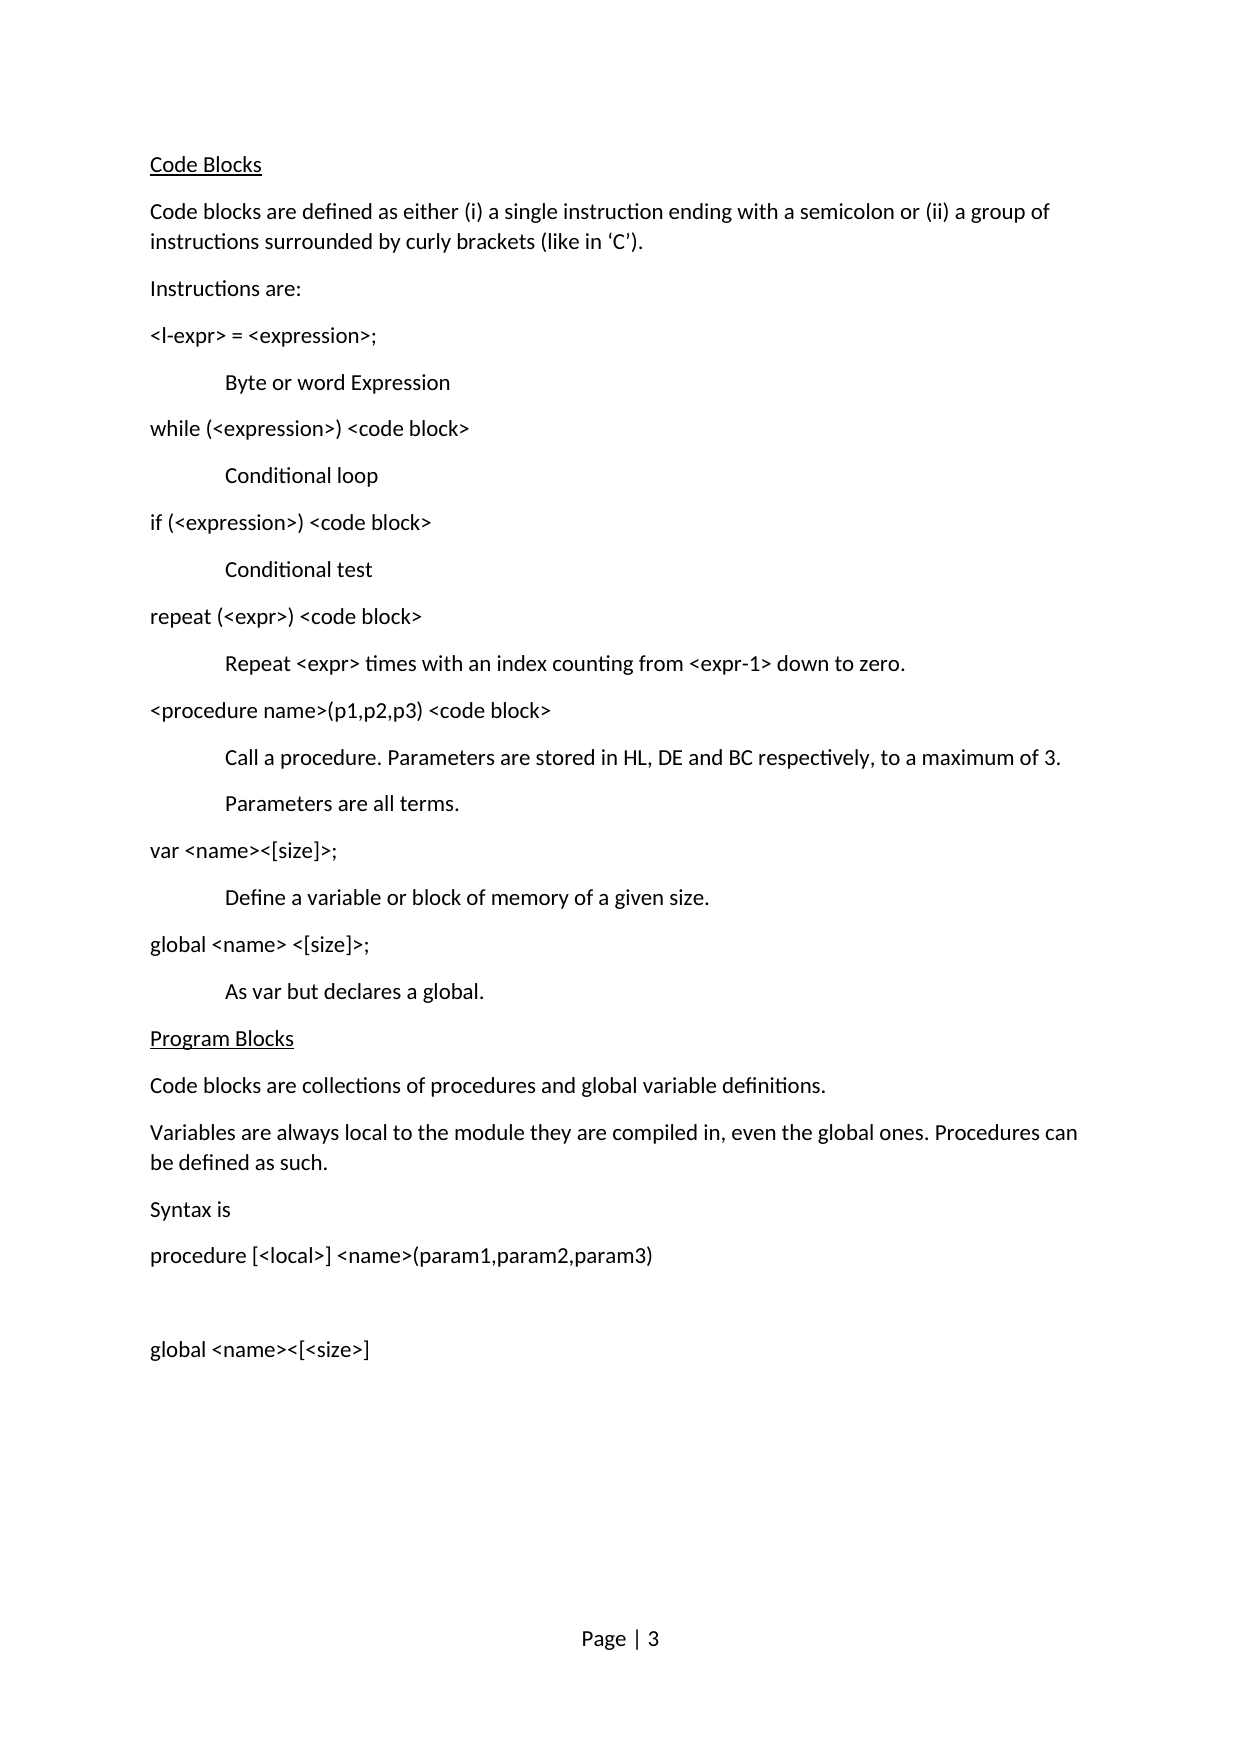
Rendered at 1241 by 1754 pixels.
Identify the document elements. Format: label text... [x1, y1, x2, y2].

text As var but declares a global. [150, 977, 1090, 1005]
text <l-expr> = <expression>; [150, 321, 1090, 349]
text repeat (<expr>) <code block> [150, 602, 1090, 630]
text global <name><[<size>] [150, 1335, 1090, 1363]
text procedure [<local>] <name>(param1,param2,param3) [150, 1242, 1090, 1270]
text Code blocks are collections of procedures and global variable definitions. [150, 1071, 1090, 1099]
text global <name> <[size]>; [150, 930, 1090, 958]
text Code Blocks [150, 150, 1090, 178]
text if (<expression>) <code block> [150, 508, 1090, 536]
text Conditional loop [150, 461, 1090, 489]
text var <name><[size]>; [150, 836, 1090, 864]
text Code blocks are defined as either (i) a single instruction ending with a semicolon or (ii) a group of instructions surrounded by curly brackets (like in ‘C’). [150, 197, 1090, 255]
text while (<expression>) <code block> [150, 414, 1090, 443]
text Parameters are all terms. [150, 789, 1090, 818]
text Syntax is [150, 1195, 1090, 1223]
text Repeat <expr> times with an index counting from <expr-1> down to zero. [150, 649, 1090, 677]
text <procedure name>(p1,p2,p3) <code block> [150, 696, 1090, 724]
text Byte or word Expression [150, 368, 1090, 396]
text Define a variable or block of memory of a given size. [150, 883, 1090, 911]
text Variables are always local to the module they are compiled in, even the global ones. Procedures can be defined as such. [150, 1118, 1090, 1176]
text Call a procedure. Parameters are stored in HL, DE and BC respectively, to a maximum of 3. [150, 743, 1090, 771]
text Program Blocks [150, 1024, 1090, 1052]
text Conditional test [150, 555, 1090, 583]
text Instructions are: [150, 274, 1090, 302]
